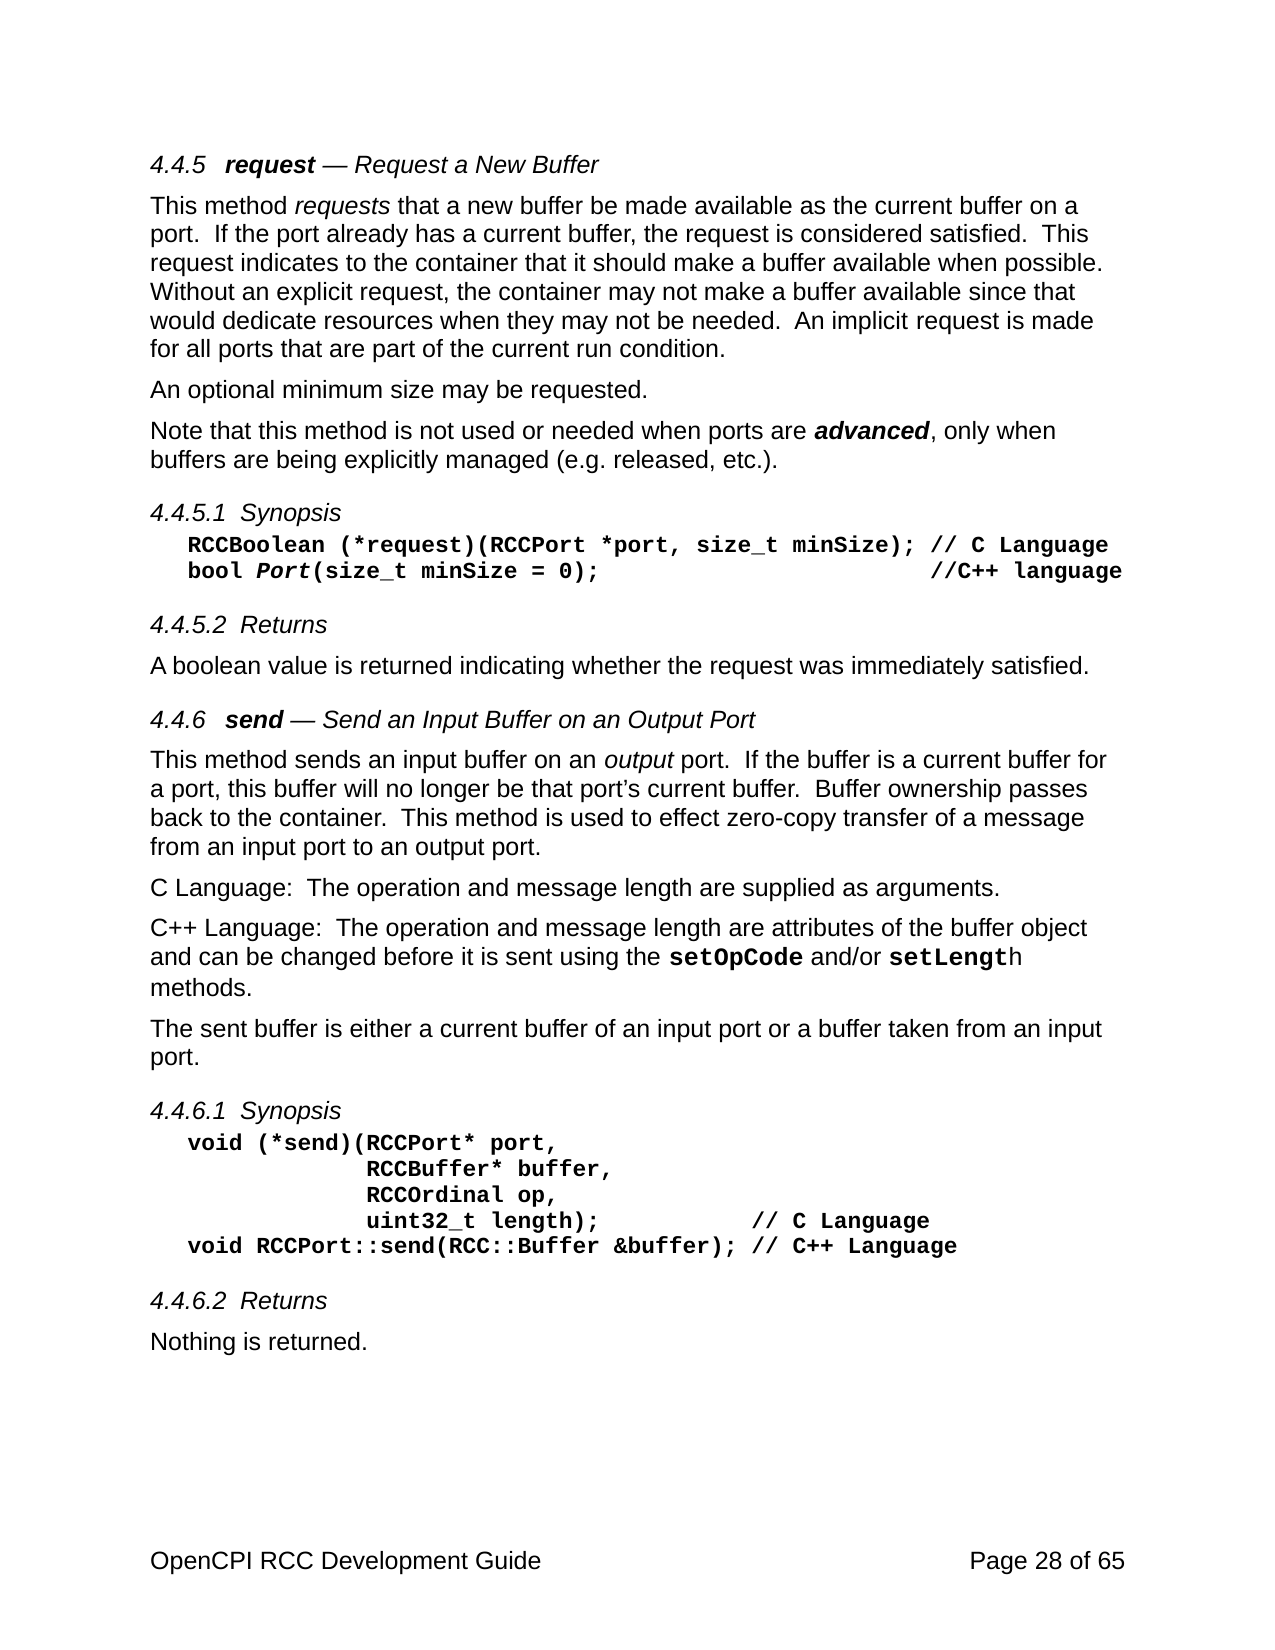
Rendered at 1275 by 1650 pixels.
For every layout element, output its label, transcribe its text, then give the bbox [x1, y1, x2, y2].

subtitle request — Request a New Buffer [150, 150, 1125, 179]
text C++ Language: The operation and message length are attributes of the buffer object and can be changed before it is sent using the setOpCode and/or setLength methods. [150, 913, 1125, 1002]
subtitle Synopsis [150, 498, 1125, 527]
text Nothing is returned. [150, 1327, 1125, 1355]
subtitle Returns [150, 610, 1125, 639]
text void (*send)(RCCPort* port, RCCBuffer* buffer, RCCOrdinal op, uint32_t length); // C Language void RCCPort::send(RCC::Buffer &buffer); // C++ Language [187, 1131, 1125, 1261]
text The sent buffer is either a current buffer of an input port or a buffer taken from an input port. [150, 1014, 1125, 1071]
subtitle Synopsis [150, 1096, 1125, 1125]
text C Language: The operation and message length are supplied as arguments. [150, 872, 1125, 901]
text RCCBoolean (*request)(RCCPort *port, size_t minSize); // C Language bool Port(size_t minSize = 0); //C++ language [187, 533, 1125, 585]
text This method sends an input buffer on an output port. If the buffer is a current buffer for a port, this buffer will no longer be that port’s current buffer. Buffer ownership passes back to the container. This method is used to effect zero-copy transfer of a message from an input port to an output port. [150, 746, 1125, 861]
text This method requests that a new buffer be made available as the current buffer on a port. If the port already has a current buffer, the request is considered satisfied. This request indicates to the container that it should make a buffer available when possible. Without an explicit request, the container may not make a buffer available since that would dedicate resources when they may not be needed. An implicit request is made for all ports that are part of the current run condition. [150, 191, 1125, 363]
subtitle Returns [150, 1286, 1125, 1314]
subtitle send — Send an Input Buffer on an Output Port [150, 705, 1125, 733]
text A boolean value is returned indicating whether the request was immediately satisfied. [150, 651, 1125, 680]
text Note that this method is not used or needed when ports are advanced, only when buffers are being explicitly managed (e.g. released, etc.). [150, 416, 1125, 473]
text An optional minimum size may be requested. [150, 375, 1125, 404]
